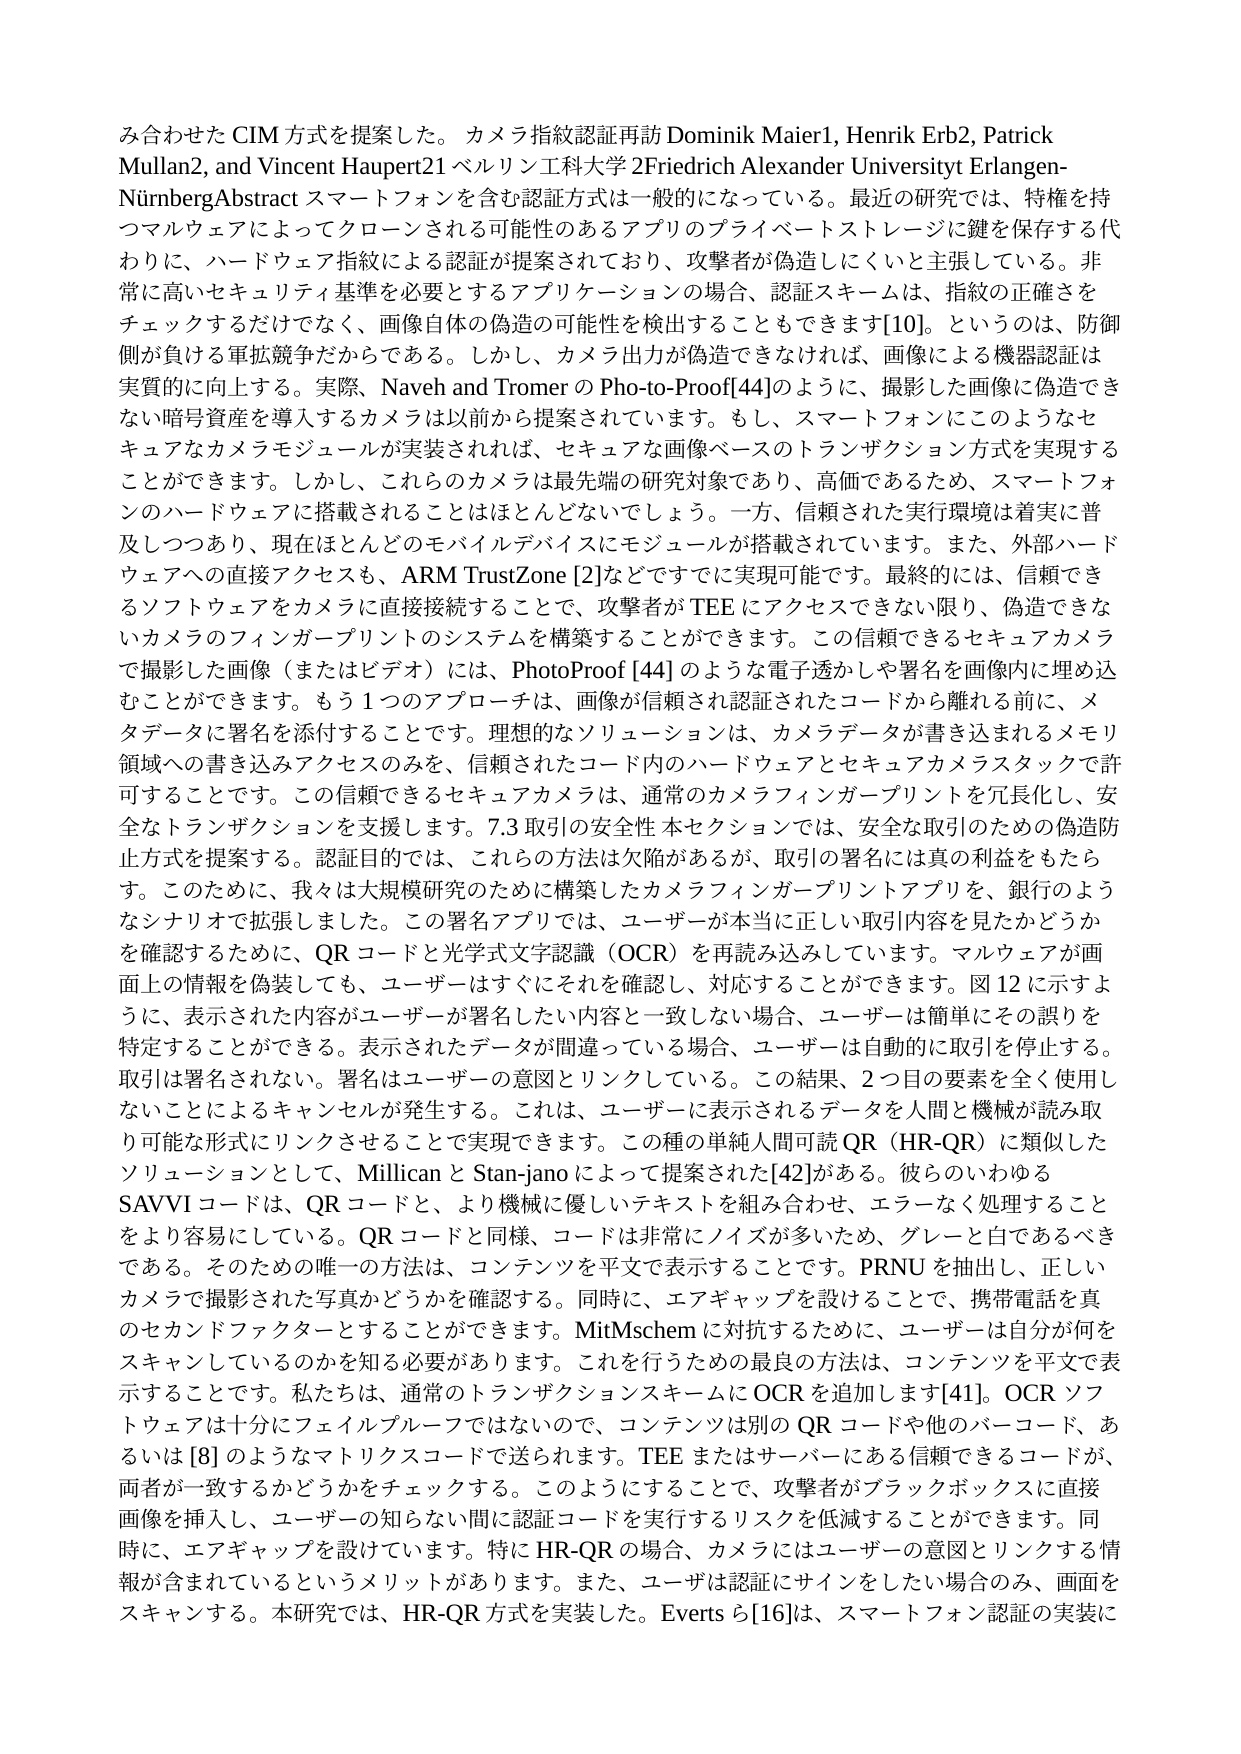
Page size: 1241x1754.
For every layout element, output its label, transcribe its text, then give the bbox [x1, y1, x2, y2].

text さらに、点群に曲線を当てはめた。PCE 値の標準偏差の減少に伴う挙動は、指数関数的であるように思われる。したがって、画像の局所的な標準偏差がPRNU抽出に重要であると結論付けることができる。画像内の均質な領域は、抽出された指紋の品質を向上させる。この結果、一致すべき画像のPCE値が高くなる。したがって、局所標準偏差の制約下で画像をフィルタリングすると、真陽性率が大幅に向上します。図6aと図7aの画像の局所標準偏差は大きく異なっています。エッジが多くモアレパターンが強いQRコードの局所標準偏差は0.174、空の画像の局所標準偏差は0.006と非常に低く、実に約30分の1である。したがって、QRコードを含む画像は、指紋抽出に最適とは言えないようです。5 考察本項では、カメラ指紋認証の認証方式として、我々の結果がどのような影響を及ぼすかについて考察する。この結果をもとに、認証プロトコルの欠陥について考察する。5.1 画像に制約が必要Baら[4]は、彼らのABCスキームで撮影された写真に対して可能な制約を議論していない。セクション 4 で示すように、写真のコンテンツは PCE の品質に強い影響を与えます。また、4.1 節の結論として、偽陰性および偽陽性が低い良好なフィンガープリントを得るためには、明るさが重要な役割を果たすと言えます。を超える画素強度の100％の画像は最良の結果をもたらす。カメラは自動的に明るさを調整するため、このような写真の撮影は、極端な照明条件下でのみ可能な場合があります。4]で使用されたQRコードは、デフォルトの白黒プリントです。そのため、露出や記録方法によっては、PRNUの解析に適さない色設定になってしまう可能性があります。認証プロトコルの真陽性率をさらに向上させるために、チャレンジ画像と参照画像の局所標準偏差を求める機能を追加することも可能である。セクション4.2から、これは抽出された指紋の品質も向上させることが分かっている。また、高い局所標準偏差を持つ指紋抽出用画像を拒否することで、偽陽性率および偽陰性率を減少させることができると結論付けることができます。画像の多くの領域で局所的な標準偏差が小さい画像は、指紋抽出に非常に適しています。図6a、図7aのサンプル画像は、隣接する図6b、図7bと同様に、同等の形状のヒストグラムを描いています。しかし、局所的な分散は大きく異なっており、空の画像は平坦な部分が多く、QR画像は黒から白への遷移が多くなっています。空画像は標準偏差が0.006と非常に小さいが、QR画像は標準偏差が0.174と大きい。図11のプロットを見ると、標準偏差が大きくなるにつれて、PRNUの品質は指数関数的に低下していることが分かります。このため、大きなQRコードを含む画像から正しいPRNUを抽出することはほとんど不可能である。QRコードを含む画像の風景は、高い周波数を持っている。白黒のQRコードはエッジが多いため、画像の周波数成分が非常に高くなります。また、QR画像はモニターの液晶画面からQRコードを取り込んで撮影しているため、モアレ模様が発生しています。このため、モアレパターンが発生します。PRNUも高周波信号であるため、風景と指紋を区別することができません。このため、アーチファクトが発生し、PCE値が悪化します。この問題をいくらか軽減するために、我々の研究では、指紋抽出にグレーと白のQRコードを使用することで方法が改善されることを示しました。我々の概念実証のために、Huawei P20 Proを使用しました。同じカメラで撮影した画像のPCE値は、グレーのQRコードを使用した場合、黒のQRコードと比較して5倍高い結果となりました。したがって、グレーや白のQRコードは、QRコードリーダーには受け入れられつつも、認証に適したPCE値になると結論付けることができます。おそらく、グレーの領域でも、センサーが強いPRNUパターンを追加するのに十分な光を生成しているためです。白と黒に比べ、コントラストとエッジがそれほど強くなく、暗い部分でも光を含んでいるため、PRNUが増加するのです。5.3 指紋には複数の参照画像が必要 Baら[4]が提案した方式では、ユーザーはスマートフォンで1枚の画像を記録するよう再要求されるだけである。私たちの知る限り、これは文献上の一般的な意見に反しています。PRNUを抽出する際の重要な前提の1つは、ショットノイズやランダムノイズのような他のノイズは、式3が示すように、N枚の画像のコーパス上で平均化されることである。最初の研究[38]では、最大50枚の画像が提案された。これは、例えば、Zhang et Zhang [61]のように、いくつかの著者によって20枚に引き下げられた。Zhang et Zhang [61]のように，20枚まで減らされている．手元に1つの画像しかないため、他のノイズ源は指紋抽出の間、本質的に持続することになる。セクション5.1で議論した我々の実験は、全体的な画像が暗すぎるため、またはテクスチャ領域で高頻度のコンテンツを含みすぎるため、シーンのコンテンツが大きな要因であることを示唆している。これを活用するために、一部の著者はテクスチャのない画像から除外的に指紋を取得することを提案している[21]。しかしながら、認証スキームにおいては、オンラインバンキングであろうと、リスクを負わず、標準偏差の少ない高品質な画像を初期指紋の作成に使用すべきであると我々は主張する6。6.1 脅威モデル Baら[4]が想定する攻撃者は、我々の理解では、かなり弱いものである。この脅威は、スマートフォン上のマルウェアはむしろ一般的であるにもかかわらず、携帯電話で写真を撮り、簡単に指紋を学習することができるマルウェアを考慮していません[39, 47]。敵対者は、被害者の公開写真にアクセスし、被害者と検証者の間の通信チャネルを盗聴することができ、被害者が画像を撮影したディスプレイを偽装することができます（フィッシング）。また、リプレイ攻撃、指紋偽造攻撃（学習した指紋を元のスマートフォンで撮影していない写真に追加する）、およびシナリオの男性も含まれます。Valsesiaら[56]の方式は、RAW画像をキャプチャできない攻撃者に依存し ている。6.2 指紋偽造 指紋偽造に取り組むためのよく知られたアプローチは、三角形テスト[37]を使用することである。Baら[4]は、高い計算量を要するという理由で、当然この手法の使用を控えています。各ユーザーのすべての公開画像を含むデータベースは、常に管理され更新されなければならない。そこで彼らは、2枚の画像を記録しておくという新しい手法を提案しました。認証プロセスにおいて、ユーザは2つの異なるQRコードの画像を1つではなく、2つアップロードする。広告主が被害者の指紋を2枚の画像に適用しても、被害者は本物の指紋を保持している。そのため，抽出された指紋は，サーバに保存されている参照指紋と比較するよりも高い相関を持つ．これにより，Baら[4]は画像上の指紋を追加で検出する．Bonettiniら[7]が提案するように、攻撃者が指紋を完全に消去することができない場合でも、攻撃は可能である。2台の異なるスマートフォン、デュアルカメラ搭載の携帯電話、あるいは携帯電話を90度回転させただけでは、この防御策は破られます。コンセプトの証明として、我々は同じイメージセンサから2つの領域を切り出しました（これらはまだQRコードを含む必要があります）。6.3 画像の再利用QRコードを追加したにもかかわらず、QRコードのノイズのおかげで、被害者の携帯電話から任意の画像を再利用することができます。セクション5で説明したように、この高いノイズ、大きな黒い領域、風景の多くの高周波エッジのために、我々のテストでは、PCE計算中にQRコードはほとんど無視されることが分かっています。この事実を利用することができます。QRコードはできるだけ小さくする必要がありますが、サーバーが受け入れるのに十分な大きさであり、プローブ信号が十分に含まれている必要があります。QRコードは画像全体に占める割合が小さいため、被害者の指紋を含む領域は依然として非常に大きく、QRコードの影響はほとんどありません。また、操作されたチャレンジ画像とサーバに保存されている画像の相関は高く、この方法で概念実証の実装に対して誤検出を行うことができました。撮影したQRコードが大きすぎると、そのノイズにより指紋がブロックされ、偽陰性率が高くなる可能性があるため、何らかの画像認識や別の偽造検出を追加しないとこの攻撃から防御することは困難です。この脆弱性に対して、7.3.6.4 プローブ信号を保持した指紋の再消去 第6.2節で、Baら[4]が提示した認証プロセスを失敗させずに外国人の指紋を偽造するには、画像の2つの部分が既に十分であることを示しました。より精巧な攻撃では、まず敵対者のカメラの指紋を消去し、次に被害者の指紋を追加します。これを防ぐために、Baら[4]は追加のプローブ信号を導入している。彼らは、これを白色ガウス雑音と規定している。白黒のQRコード画像をベースとして、この信号は加法的であると仮定しています。図3は、このようにして得られたノイズのレイヤーを示している。QRコードはユーザが認識する風景を表し、それ自体には多くの高周波成分が含まれている。プローブ信号は、加法的な白色ガウスノイズである。標準偏差5のノイズは指紋と同じ分散であると著者らは主張している。一番上の層は、カメラセンサーの指紋であるPRNUを表している。これは、カメラセンサーの感度が変化することにより、画像の記録段階で付加されるものである。我々の大規模なテストでは、PRNUの標準偏差は5よりずっと低いことが分かっています。プローブ信号のアイデアは、相手がローパスフィルタを使って自分の指紋を画像から消そうとすると、プローブ信号が消去されることです。もし、プローブ信号がチャレンジ画像に含まれない場合、チャレンジ画像はプローブ信号が付加された参照指紋と比較され、相関が減少します。我々の分析によれば、チャレンジ画像をハイパスフィルタで分析し、プローブ信号によるノイズとPRNUノイズの両方を検出することができます。さらに、そのデバイスで撮影された他の写真などから、そのデバイスの指紋を推定することができます。これにより、プローブ信号と固有のフィンガープリントを分離し、攻撃を排除することができます。これは、両信号が同程度の強度であると仮定しても有効です。しかし、我々のセットアップでは、PRNUのノイズはかなり弱くなっています。したがって、フィンガープリントに関して、強い摂動をフィルタリングするだけで十分です。この問題の根底にあるのは、プローブ信号が透かしとみなされることであり、これは設計上検出可能であり、たとえ検出がサーバー上で行われるとしても、検出可能である。7.1 一般的なカメラ指紋の改良4で提案したように、PRNU抽出を一般的に改良し、結果の重要性を高める以外に、さらなるステップを踏むことができる。7.1 一般的なカメラ指紋の改良どんな指紋も攻撃者によって学習され、その後再生されるか、認証コードに直接落とされる可能性があります。これは、Baらが提案したように、プローブ信号を適用し、複数のアップロードされた画像をチェックした後でも、困難ではありますが、可能性があります。[4]. それでも、携帯電話上の画像やマルウェアをクローリングする攻撃者は、フィンガープリントを学習し、認証のために正しい画像を偽造することができます。Lukás et al. [38]は、「十分に洗練された相手によって侵害されない、デジタル画像から計算された数値識別特性が存在することは考えにくい」と指摘しています。防御側の携帯電話上のマルウェアは、単純に20枚の画像をキャプチャして統計的パターンを取得し、指紋を学習することができます。その後、マルウェアは、例えば認証用の正しいQRコードを含むなど、他のすべての要件を満たす写真を作成します。また、指紋を削除して、学習した指紋を適用することも可能です。しかし、指紋偽造（およびカウンターアタック）に対する防御は、画像フォレンジックの継続的な研究課題です。セキュリティの分野ではよくあることですが、攻撃者と防御者の間の軍拡競争にさらされています。例えば、2010年にGoljanらによって提案されたいわゆるトライアングルテスト[20]は、カメラフィンガープリントのための自明なアンチフォレンジックが早期に破られましたが、これはまだ攻撃されることがあります[40]。カメラ指紋の偽造検出における軍拡競争は、Goljanらによる論文[55]から10年以上経過した現在も、新しい防御方法が提案され続けています。ABCの代替として、Baら[3]は最近、複数のバースト写真の追加ノイズと、より耐性の高いフィンガープリントのための加速度計フィンガープリントを組み合わせたCIM方式を提案した。 カメラ指紋認証再訪Dominik Maier1, Henrik Erb2, Patrick Mullan2, and Vincent Haupert21ベルリン工科大学2Friedrich Alexander Universityt Erlangen-NürnbergAbstract スマートフォンを含む認証方式は一般的になっている。最近の研究では、特権を持つマルウェアによってクローンされる可能性のあるアプリのプライベートストレージに鍵を保存する代わりに、ハードウェア指紋による認証が提案されており、攻撃者が偽造しにくいと主張している。非常に高いセキュリティ基準を必要とするアプリケーションの場合、認証スキームは、指紋の正確さをチェックするだけでなく、画像自体の偽造の可能性を検出することもできます[10]。というのは、防御側が負ける軍拡競争だからである。しかし、カメラ出力が偽造できなければ、画像による機器認証は実質的に向上する。実際、Naveh and TromerのPho-to-Proof[44]のように、撮影した画像に偽造できない暗号資産を導入するカメラは以前から提案されています。もし、スマートフォンにこのようなセキュアなカメラモジュールが実装されれば、セキュアな画像ベースのトランザクション方式を実現することができます。しかし、これらのカメラは最先端の研究対象であり、高価であるため、スマートフォンのハードウェアに搭載されることはほとんどないでしょう。一方、信頼された実行環境は着実に普及しつつあり、現在ほとんどのモバイルデバイスにモジュールが搭載されています。また、外部ハードウェアへの直接アクセスも、ARM TrustZone [2]などですでに実現可能です。最終的には、信頼できるソフトウェアをカメラに直接接続することで、攻撃者がTEEにアクセスできない限り、偽造できないカメラのフィンガープリントのシステムを構築することができます。この信頼できるセキュアカメラで撮影した画像（またはビデオ）には、PhotoProof [44] のような電子透かしや署名を画像内に埋め込むことができます。もう1つのアプローチは、画像が信頼され認証されたコードから離れる前に、メタデータに署名を添付することです。理想的なソリューションは、カメラデータが書き込まれるメモリ領域への書き込みアクセスのみを、信頼されたコード内のハードウェアとセキュアカメラスタックで許可することです。この信頼できるセキュアカメラは、通常のカメラフィンガープリントを冗長化し、安全なトランザクションを支援します。7.3 取引の安全性 本セクションでは、安全な取引のための偽造防止方式を提案する。認証目的では、これらの方法は欠陥があるが、取引の署名には真の利益をもたらす。このために、我々は大規模研究のために構築したカメラフィンガープリントアプリを、銀行のようなシナリオで拡張しました。この署名アプリでは、ユーザーが本当に正しい取引内容を見たかどうかを確認するために、QRコードと光学式文字認識（OCR）を再読み込みしています。マルウェアが画面上の情報を偽装しても、ユーザーはすぐにそれを確認し、対応することができます。図12に示すように、表示された内容がユーザーが署名したい内容と一致しない場合、ユーザーは簡単にその誤りを特定することができる。表示されたデータが間違っている場合、ユーザーは自動的に取引を停止する。取引は署名されない。署名はユーザーの意図とリンクしている。この結果、2つ目の要素を全く使用しないことによるキャンセルが発生する。これは、ユーザーに表示されるデータを人間と機械が読み取り可能な形式にリンクさせることで実現できます。この種の単純人間可読QR（HR-QR）に類似したソリューションとして、MillicanとStan-janoによって提案された[42]がある。彼らのいわゆるSAVVIコードは、QRコードと、より機械に優しいテキストを組み合わせ、エラーなく処理することをより容易にしている。QRコードと同様、コードは非常にノイズが多いため、グレーと白であるべきである。そのための唯一の方法は、コンテンツを平文で表示することです。PRNUを抽出し、正しいカメラで撮影された写真かどうかを確認する。同時に、エアギャップを設けることで、携帯電話を真のセカンドファクターとすることができます。MitMschemに対抗するために、ユーザーは自分が何をスキャンしているのかを知る必要があります。これを行うための最良の方法は、コンテンツを平文で表示することです。私たちは、通常のトランザクションスキームにOCRを追加します[41]。OCR ソフトウェアは十分にフェイルプルーフではないので、コンテンツは別の QR コードや他のバーコード、あるいは [8] のようなマトリクスコードで送られます。TEE またはサーバーにある信頼できるコードが、両者が一致するかどうかをチェックする。このようにすることで、攻撃者がブラックボックスに直接画像を挿入し、ユーザーの知らない間に認証コードを実行するリスクを低減することができます。同時に、エアギャップを設けています。特にHR-QRの場合、カメラにはユーザーの意図とリンクする情報が含まれているというメリットがあります。また、ユーザは認証にサインをしたい場合のみ、画面をスキャンする。本研究では、HR-QR方式を実装した。Evertsら[16]は、スマートフォン認証の実装について、セキュアエレメントでは携帯電話上のマルウェアによる認証情報の利用を防ぐことができないと述べています。我々は、カメラの指紋を入力として使用すると、このステートメントはもはや正しくないことを理解します。セキュアエレメントにデータを入力する代わりに、攻撃者はすべての制限を満たす画像を入力しなければならないのです。将来的には、7.2 で述べたように、PRNU をセキュアカメラに置き換える予定である。8 まとめ本稿で紹介した現行の認証方式に対する攻撃は、スマートフォンのカメラ指紋認証の欠点を示すものでした。56,630枚の画像を収集した大規模な研究により、現在のすべてのスマートフォンのカメラがPUFとして機能することを実証し、写真をユニークなデバイスに固定することができます。徹底的な検証の結果、他の認証方式と直接比較した場合、カメラ指紋認証に基づく認証の複雑さは、携帯電話のメモリに保存された秘密に対して実質的なセキュリティ上の利点をもたらさないという結論を得ることができました。SMSベースの認証 [43]のような脆弱なスキームと比較すると利点はありますが、代替案として、認証時に安全なインターネット接続、ブルートゥース、あるいはViaサウンドを通じてワンタイムパスワード（OTP）を携帯電話にプッシュすることも可能です。セクション 6.1 で説明したすべての脅威モデルにおいて、通常のアプリ認証スキームは、十分である、つまり、特権的なアクセスがない場合です。一般的にフィンガープリントがそうであるように、攻撃者にとって新たなハードルとなるかもしれませんが、カメラのフィンガープリントを計算するノウハウは容易に入手可能なため、このスキームも失敗します。 Valsesiaら[56]が提案した、被告がRAW画像を決して公開せず、認証にのみ使用する特別なケースを除けば、カメラのフィンガープリントのセキュリティは、一般に入手できる画像によってさらに弱体化します。撮影された画面は、安全なディスプレイの代わりとなるため、取引には利点があると思われる。将来的には、携帯電話の信頼された実行環境で写真に署名することで、PRNUのユースケースを完全に置き換え、セキュリティ上の利点を提供することができるかもしれません。 [118, 118, 1122, 1628]
